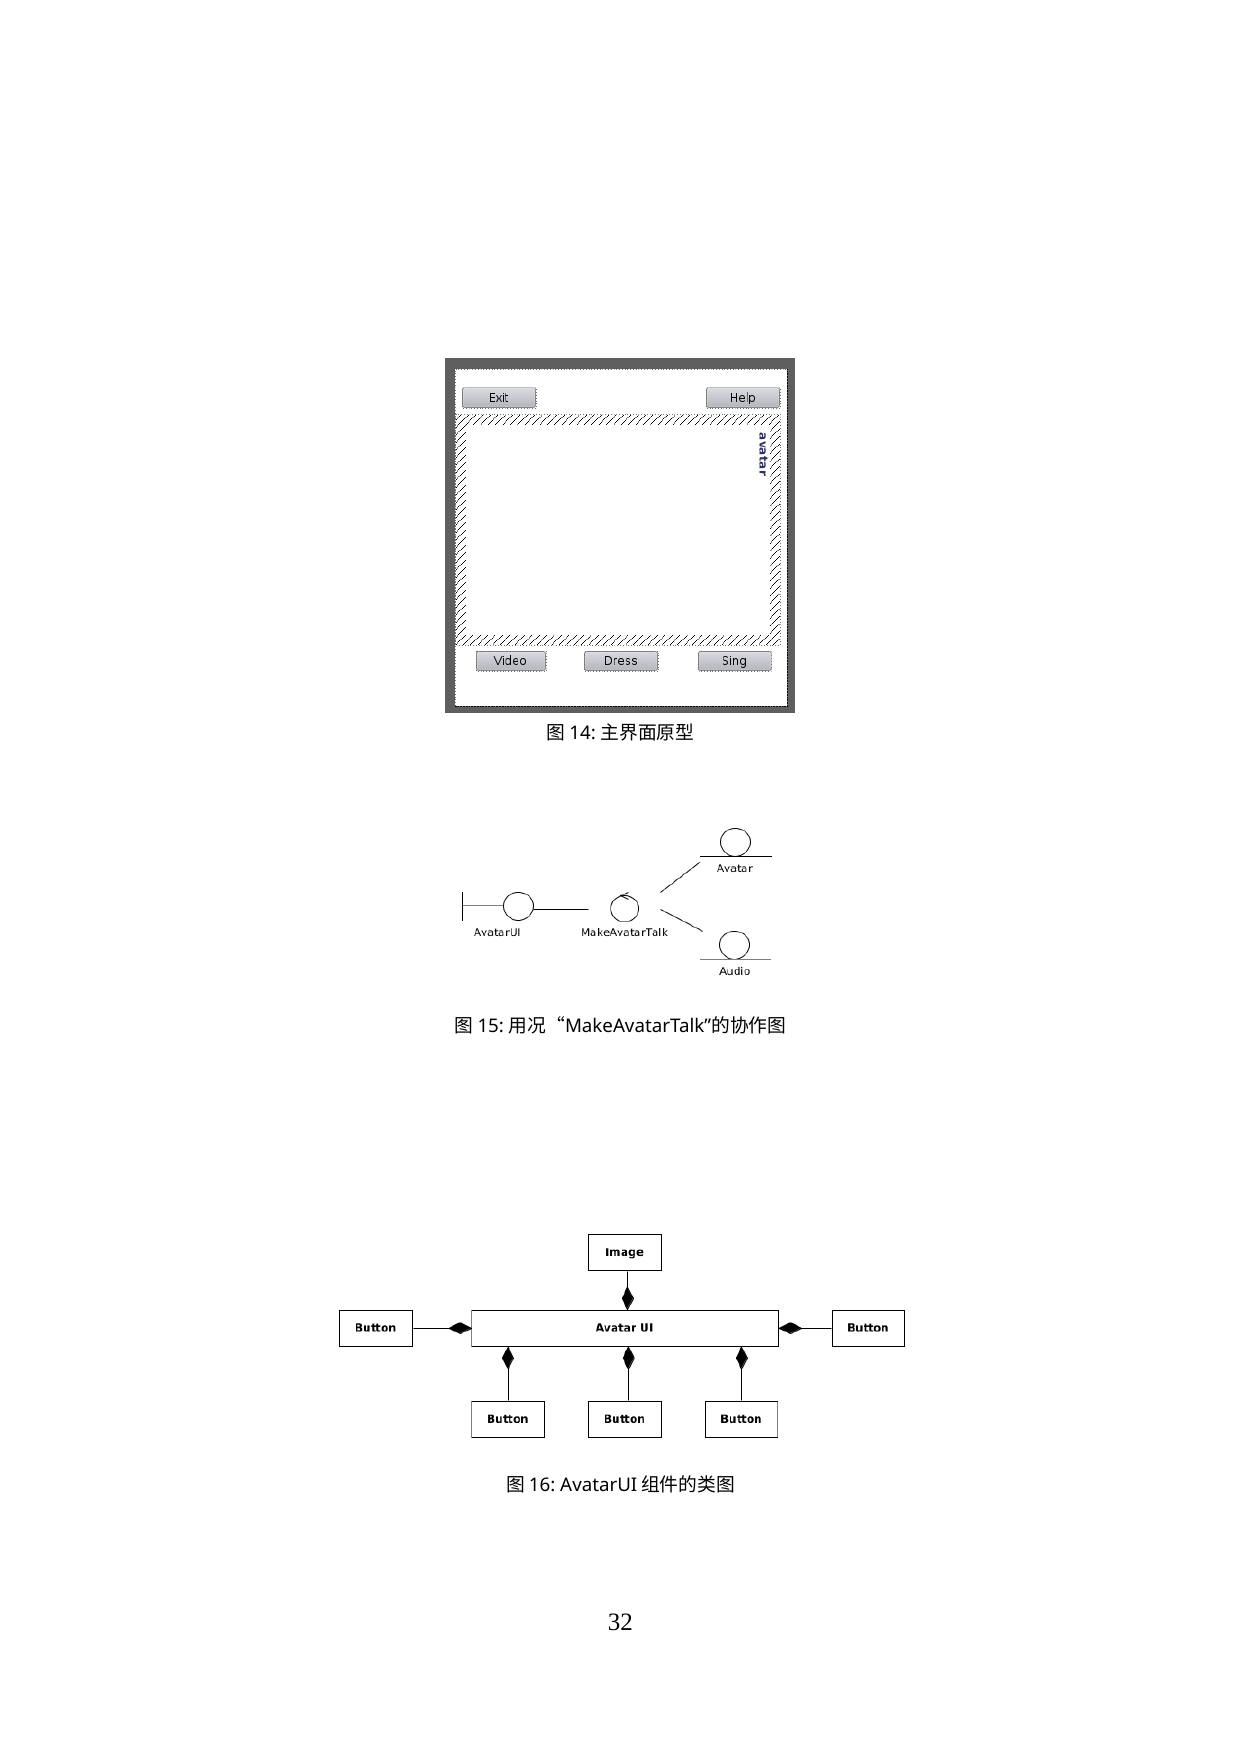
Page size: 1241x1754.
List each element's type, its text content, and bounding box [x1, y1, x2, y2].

text 图 15: 用况“MakeAvatarTalk”的协作图 [398, 821, 843, 1038]
text 图 16: AvatarUI组件的类图 [313, 1222, 927, 1497]
picture [328, 1222, 912, 1442]
text 图 14: 主界面原型 [404, 326, 836, 744]
picture [445, 358, 795, 713]
picture [449, 820, 791, 986]
